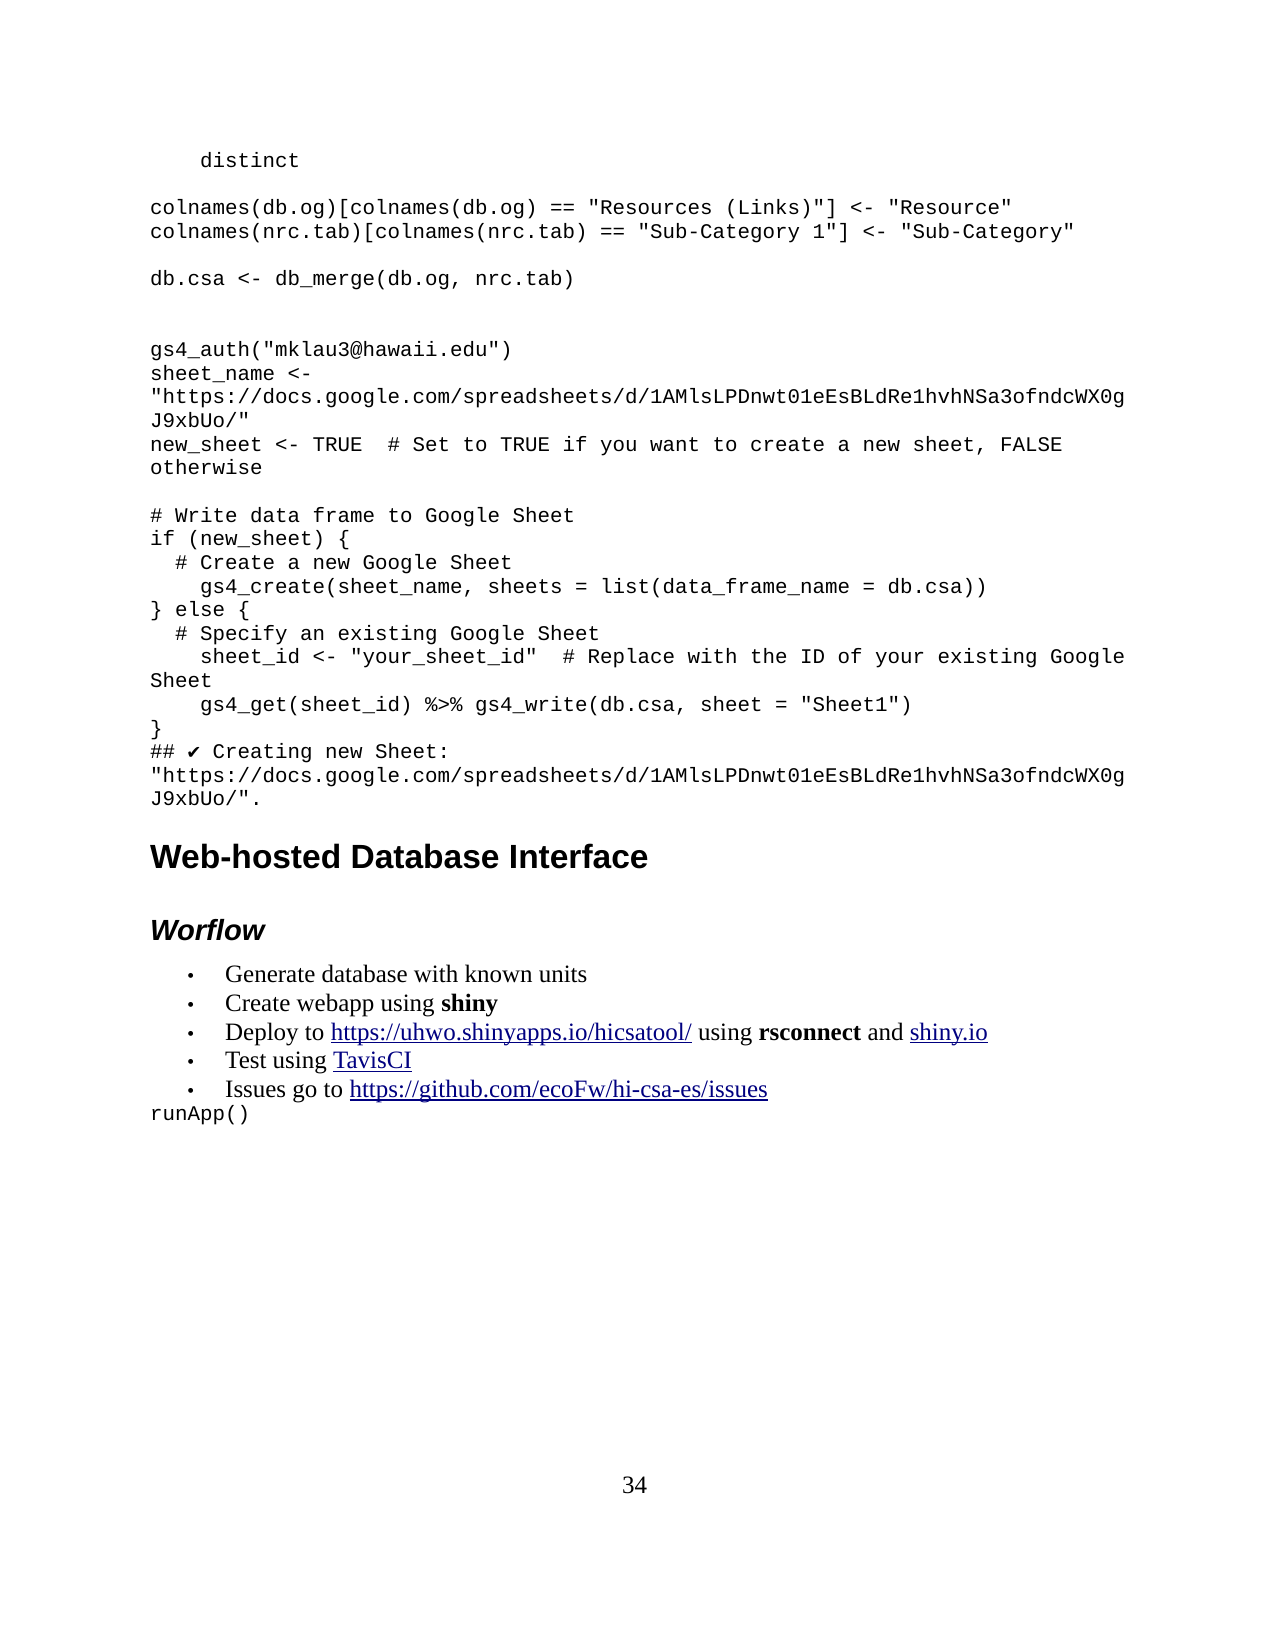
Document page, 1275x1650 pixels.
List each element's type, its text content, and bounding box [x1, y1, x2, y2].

text db.csa <- db_merge(db.og, nrc.tab) [150, 268, 1125, 292]
text # Write data frame to Google Sheet [150, 505, 1125, 528]
text colnames(nrc.tab)[colnames(nrc.tab) == "Sub-Category 1"] <- "Sub-Category" [150, 221, 1125, 244]
text } [150, 717, 1125, 741]
text if (new_sheet) { [150, 528, 1125, 552]
text runApp() [150, 1103, 1125, 1127]
subtitle Web-hosted Database Interface [150, 837, 1125, 876]
text new_sheet <- TRUE # Set to TRUE if you want to create a new sheet, FALSE otherwise [150, 434, 1125, 481]
list Issues go to https://github.com/ecoFw/hi-csa-es/issues [187, 1074, 1125, 1103]
text # Create a new Google Sheet [150, 552, 1125, 576]
text ## ✔ Creating new Sheet: "https://docs.google.com/spreadsheets/d/1AMlsLPDnwt01eEsBLdRe1hvhNSa3ofndcWX0gJ9xbUo/". [150, 741, 1125, 812]
text # Specify an existing Google Sheet [150, 623, 1125, 647]
text sheet_name <- "https://docs.google.com/spreadsheets/d/1AMlsLPDnwt01eEsBLdRe1hvhNSa3ofndcWX0gJ9xbUo/" [150, 363, 1125, 434]
list Test using TavisCI [187, 1046, 1125, 1074]
subtitle Worflow [150, 913, 1125, 947]
text sheet_id <- "your_sheet_id" # Replace with the ID of your existing Google Sheet [150, 647, 1125, 694]
list Deploy to https://uhwo.shinyapps.io/hicsatool/ using rsconnect and shiny.io [187, 1017, 1125, 1046]
text colnames(db.og)[colnames(db.og) == "Resources (Links)"] <- "Resource" [150, 197, 1125, 221]
list Create webapp using shiny [187, 988, 1125, 1017]
text gs4_create(sheet_name, sheets = list(data_frame_name = db.csa)) [150, 576, 1125, 599]
text gs4_get(sheet_id) %>% gs4_write(db.csa, sheet = "Sheet1") [150, 694, 1125, 717]
text distinct [150, 150, 1125, 174]
list Generate database with known units [187, 959, 1125, 988]
text } else { [150, 599, 1125, 623]
text gs4_auth("mklau3@hawaii.edu") [150, 339, 1125, 363]
